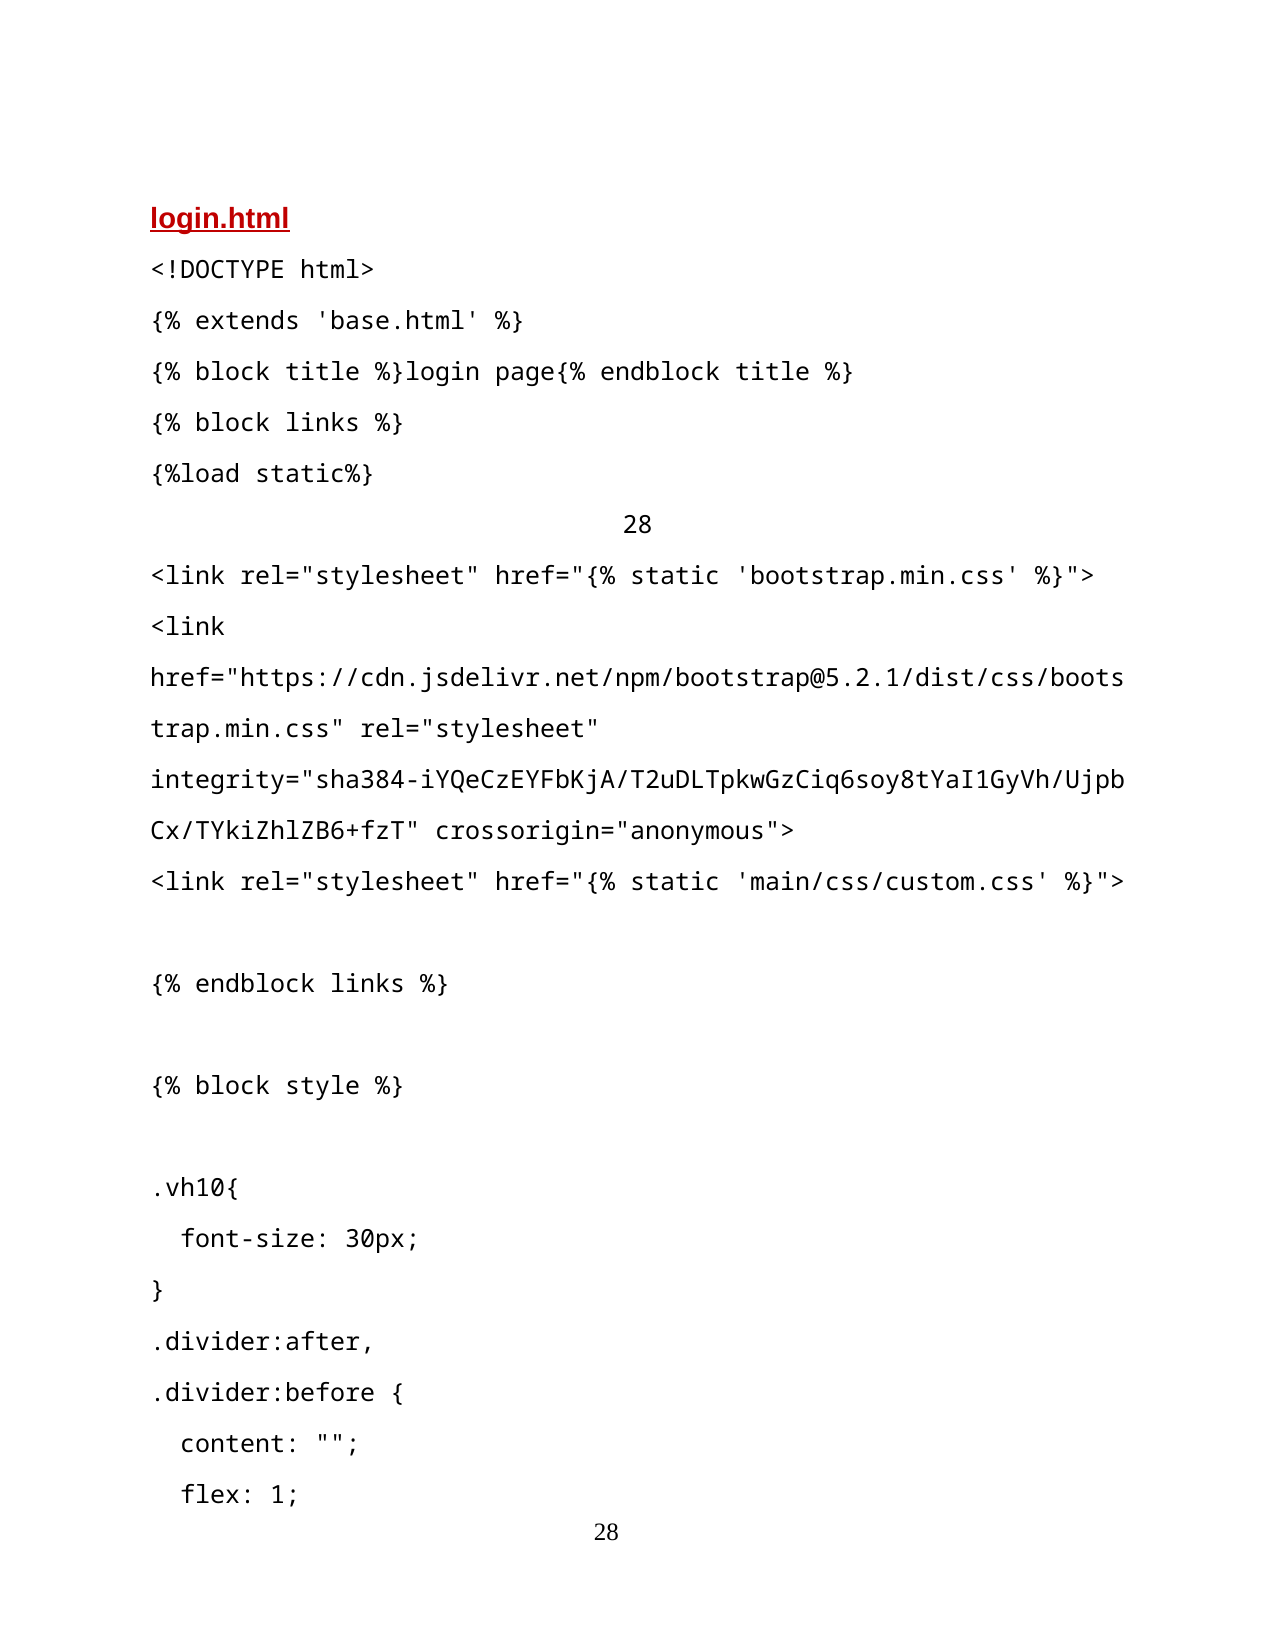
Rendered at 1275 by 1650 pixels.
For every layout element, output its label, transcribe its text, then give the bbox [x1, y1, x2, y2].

text login.html [150, 201, 1125, 234]
text content: ""; [150, 1425, 1125, 1459]
text } [150, 1272, 1125, 1306]
text {% block links %} [150, 404, 1125, 438]
text font-size: 30px; [150, 1221, 1125, 1255]
text {% extends 'base.html' %} [150, 302, 1125, 336]
text <link rel="stylesheet" href="{% static 'bootstrap.min.css' %}"> [150, 557, 1125, 592]
text .divider:before { [150, 1374, 1125, 1408]
text <link rel="stylesheet" href="{% static 'main/css/custom.css' %}"> [150, 864, 1125, 898]
text .vh10{ [150, 1170, 1125, 1204]
text {% endblock links %} [150, 966, 1125, 1000]
text {% block title %}login page{% endblock title %} [150, 353, 1125, 387]
text <!DOCTYPE html> [150, 251, 1125, 285]
text {%load static%} [150, 455, 1125, 489]
text 26 [150, 506, 1125, 541]
text {% block style %} [150, 1068, 1125, 1102]
text <link href="https://cdn.jsdelivr.net/npm/bootstrap@5.2.1/dist/css/bootstrap.min.css" rel="stylesheet" integrity="sha384-iYQeCzEYFbKjA/T2uDLTpkwGzCiq6soy8tYaI1GyVh/UjpbCx/TYkiZhlZB6+fzT" crossorigin="anonymous"> [150, 608, 1125, 847]
text .divider:after, [150, 1323, 1125, 1357]
text flex: 1; [150, 1476, 1125, 1510]
